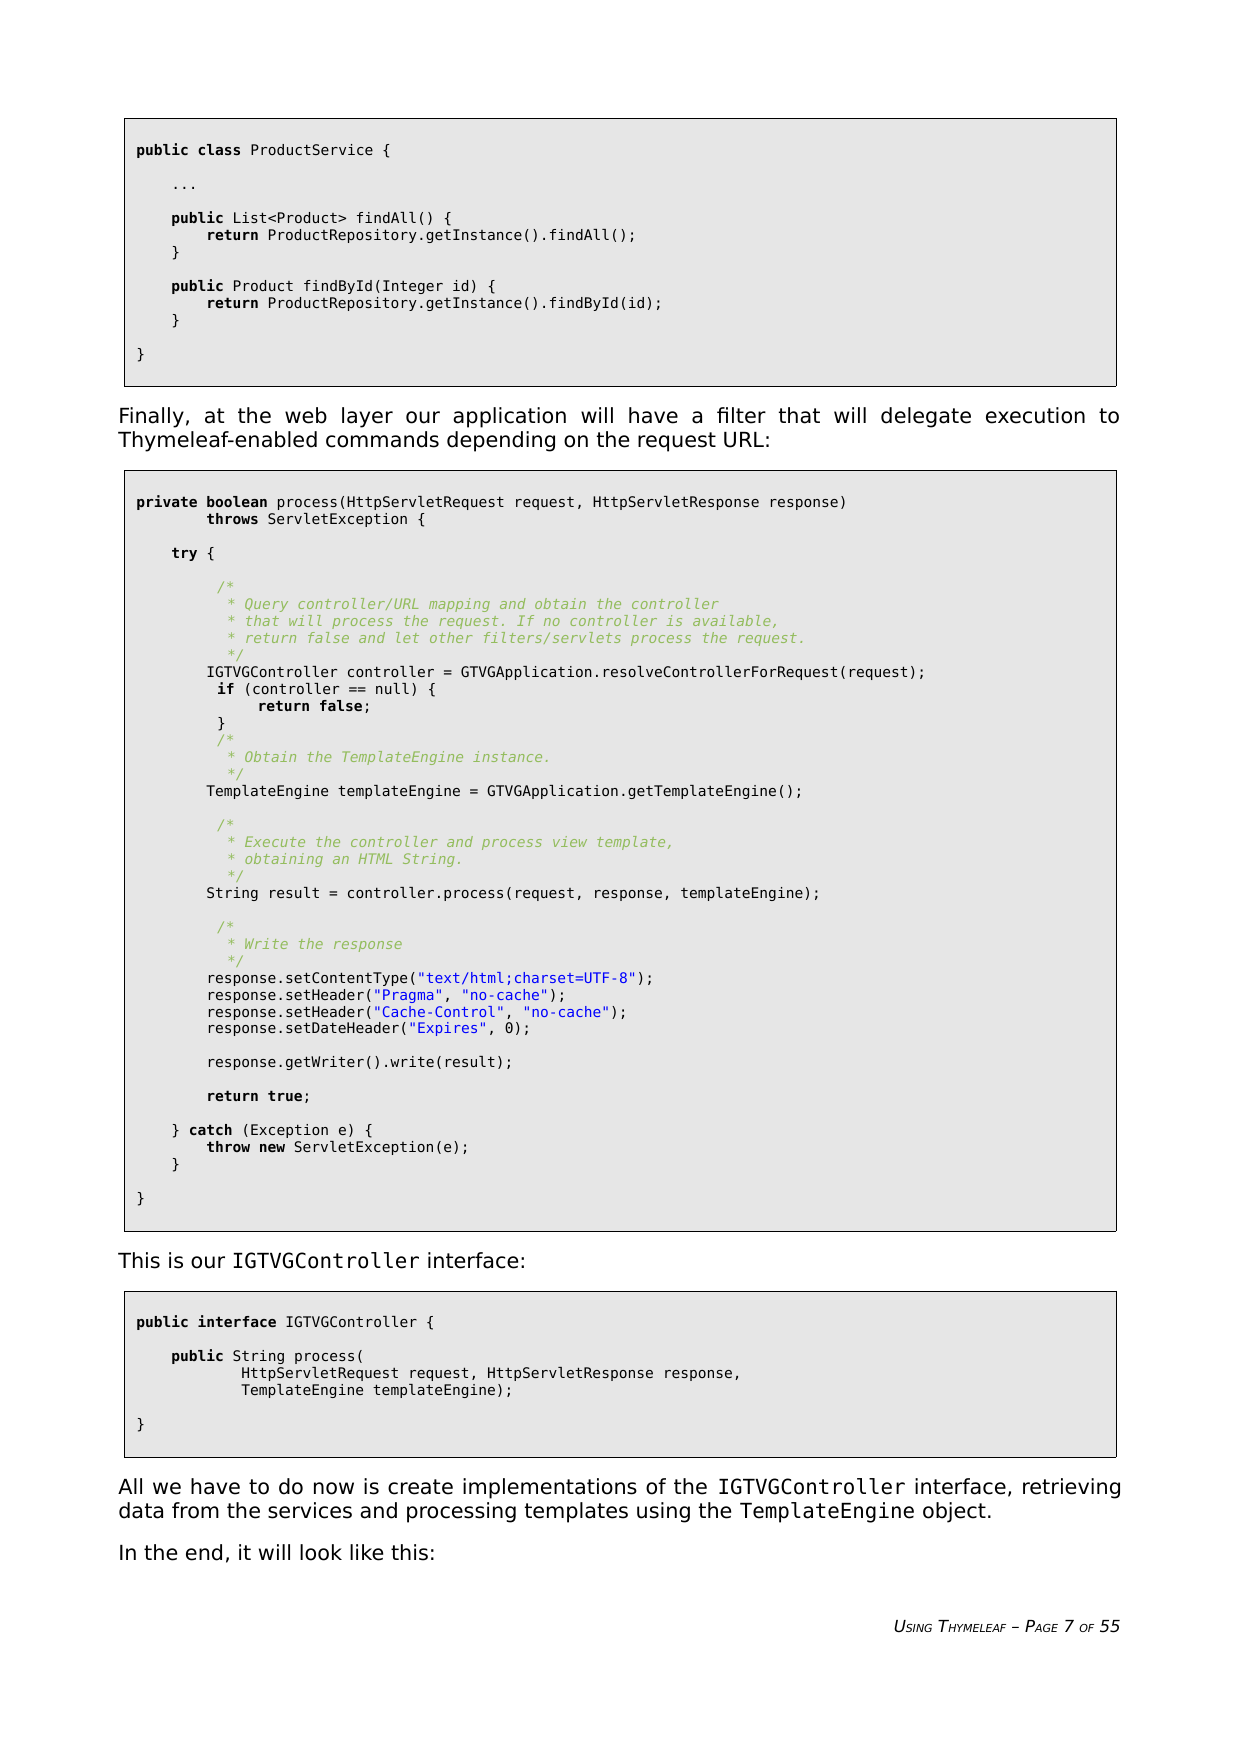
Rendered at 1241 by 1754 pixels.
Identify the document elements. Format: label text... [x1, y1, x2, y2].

text In the end, it will look like this: [118, 1541, 1122, 1565]
text This is our IGTVGController interface: [118, 1249, 1122, 1273]
text private boolean process(HttpServletRequest request, HttpServletResponse response) throws ServletException { try { /* * Query controller/URL mapping and obtain the controller * that will process the request. If no controller is available, * return false and let other filters/servlets process the request. */ IGTVGController controller = GTVGApplication.resolveControllerForRequest(request); if (controller == null) { return false; } /* * Obtain the TemplateEngine instance. */ TemplateEngine templateEngine = GTVGApplication.getTemplateEngine(); /* * Execute the controller and process view template, * obtaining an HTML String. */ String result = controller.process(request, response, templateEngine); /* * Write the response */ response.setContentType("text/html;charset=UTF-8"); response.setHeader("Pragma", "no-cache"); response.setHeader("Cache-Control", "no-cache"); response.setDateHeader("Expires", 0); response.getWriter().write(result); return true; } catch (Exception e) { throw new ServletException(e); } } [125, 471, 1116, 1231]
text All we have to do now is create implementations of the IGTVGController interface, retrieving data from the services and processing templates using the TemplateEngine object. [118, 1475, 1122, 1523]
text public class ProductService { ... public List<Product> findAll() { return ProductRepository.getInstance().findAll(); } public Product findById(Integer id) { return ProductRepository.getInstance().findById(id); } } [125, 119, 1116, 386]
text public interface IGTVGController { public String process( HttpServletRequest request, HttpServletResponse response, TemplateEngine templateEngine); } [125, 1292, 1116, 1457]
text Finally, at the web layer our application will have a filter that will delegate execution to Thymeleaf-enabled commands depending on the request URL: [118, 404, 1122, 453]
